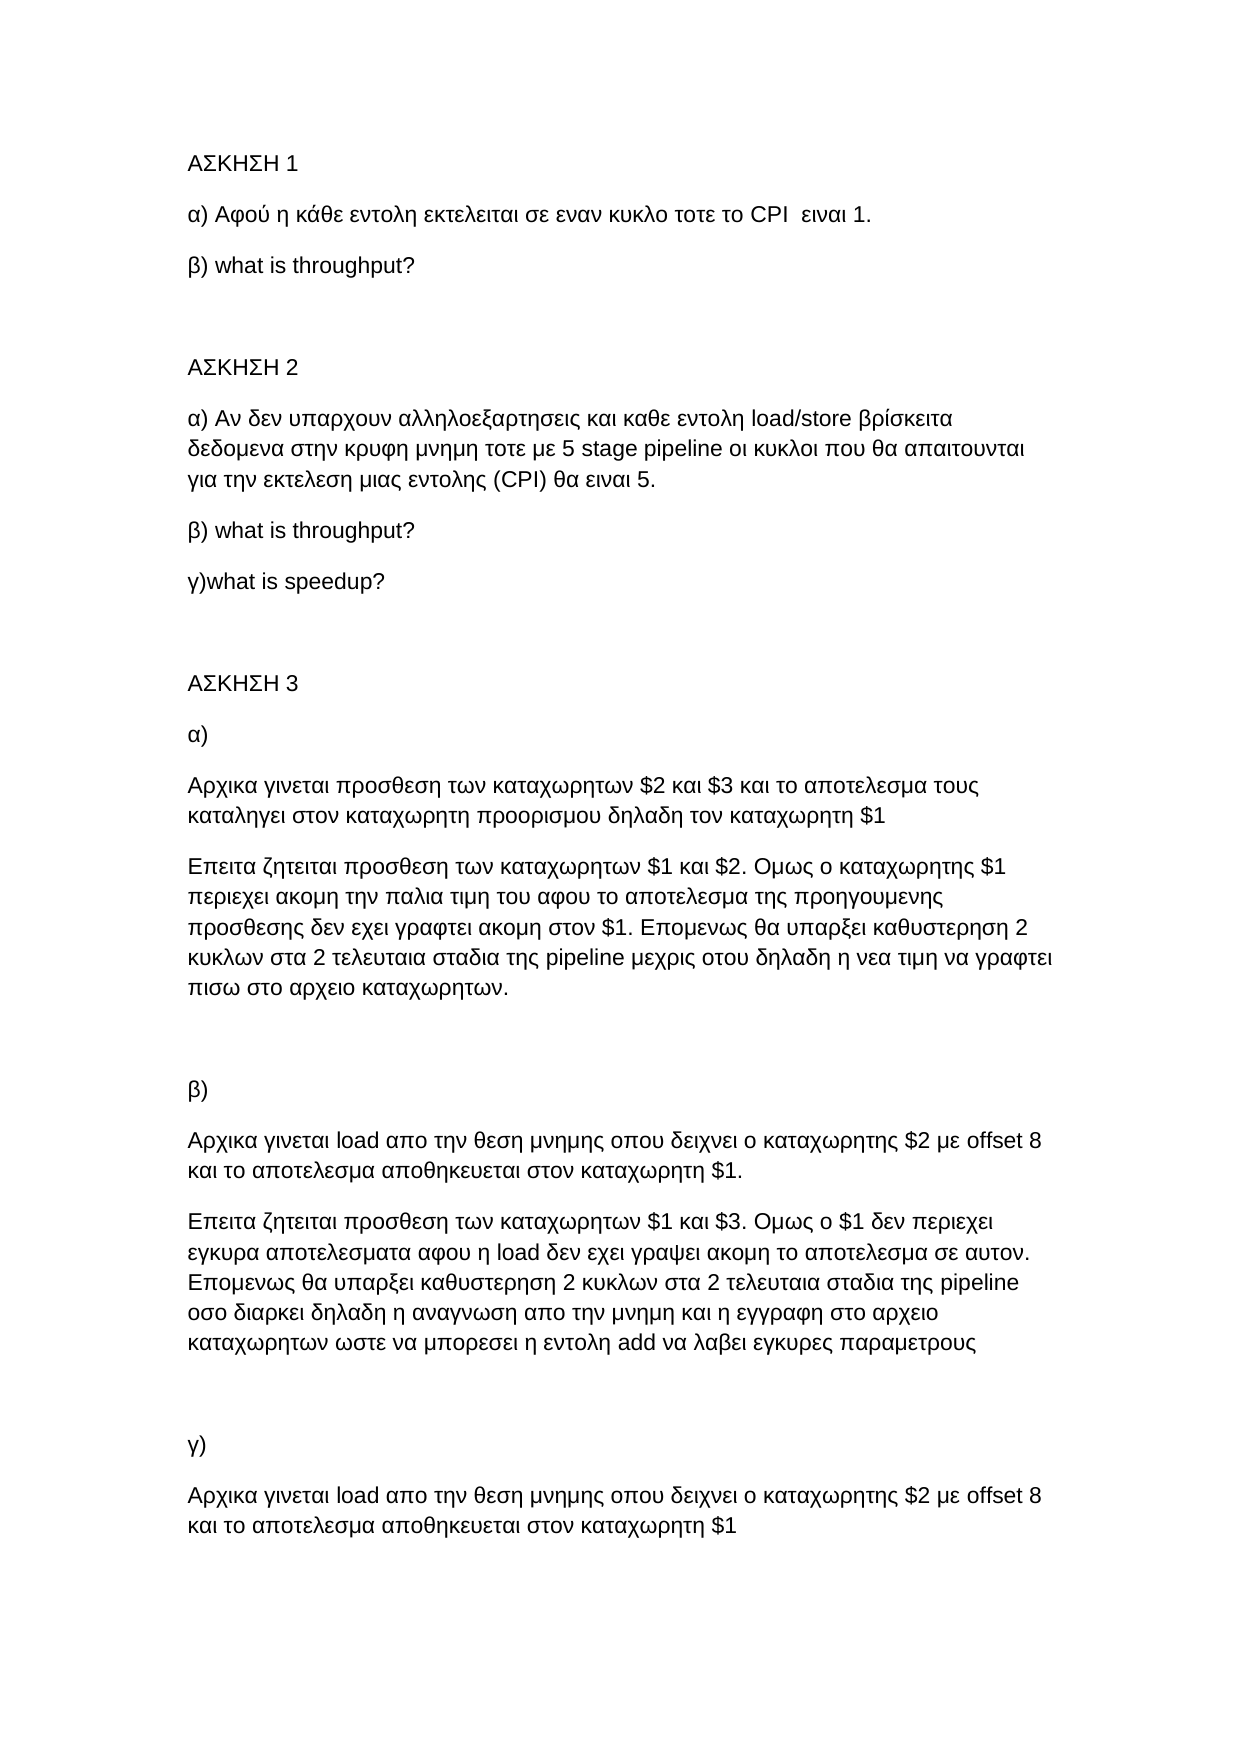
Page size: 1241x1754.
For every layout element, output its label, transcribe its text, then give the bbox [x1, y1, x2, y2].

text γ)what is speedup? [187, 568, 1053, 594]
text Αρχικα γινεται load απο την θεση μνημης οπου δειχνει ο καταχωρητης $2 με offset 8 και το αποτελεσμα αποθηκευεται στον καταχωρητη $1. [187, 1127, 1053, 1184]
text α) Αν δεν υπαρχουν αλληλοεξαρτησεις και καθε εντολη load/store βρίσκειτα δεδομενα στην κρυφη μνημη τοτε με 5 stage pipeline οι κυκλοι που θα απαιτουνται για την εκτελεση μιας εντολης (CPI) θα ειναι 5. [187, 405, 1053, 492]
text β) [187, 1076, 1053, 1102]
text ΑΣΚΗΣΗ 3 [187, 670, 1053, 696]
text Αρχικα γινεται προσθεση των καταχωρητων $2 και $3 και το αποτελεσμα τους καταληγει στον καταχωρητη προορισμου δηλαδη τον καταχωρητη $1 [187, 772, 1053, 828]
text Αρχικα γινεται load απο την θεση μνημης οπου δειχνει ο καταχωρητης $2 με offset 8 και το αποτελεσμα αποθηκευεται στον καταχωρητη $1 [187, 1482, 1053, 1539]
text β) what is throughput? [187, 252, 1053, 278]
text ΑΣΚΗΣΗ 2 [187, 354, 1053, 381]
text ΑΣΚΗΣΗ 1 [187, 150, 1053, 176]
text γ) [187, 1431, 1053, 1458]
text α) Αφού η κάθε εντολη εκτελειται σε εναν κυκλο τοτε το CPI ειναι 1. [187, 201, 1053, 227]
text Επειτα ζητειται προσθεση των καταχωρητων $1 και $2. Ομως ο καταχωρητης $1 περιεχει ακομη την παλια τιμη του αφου το αποτελεσμα της προηγουμενης προσθεσης δεν εχει γραφτει ακομη στον $1. Επομενως θα υπαρξει καθυστερηση 2 κυκλων στα 2 τελευταια σταδια της pipeline μεχρις οτου δηλαδη η νεα τιμη να γραφτει πισω στο αρχειο καταχωρητων. [187, 853, 1053, 1000]
text Επειτα ζητειται προσθεση των καταχωρητων $1 και $3. Ομως ο $1 δεν περιεχει εγκυρα αποτελεσματα αφου η load δεν εχει γραψει ακομη το αποτελεσμα σε αυτον. Επομενως θα υπαρξει καθυστερηση 2 κυκλων στα 2 τελευταια σταδια της pipeline οσο διαρκει δηλαδη η αναγνωση απο την μνημη και η εγγραφη στο αρχειο καταχωρητων ωστε να μπορεσει η εντολη add να λαβει εγκυρες παραμετρους [187, 1208, 1053, 1356]
text β) what is throughput? [187, 517, 1053, 543]
text α) [187, 721, 1053, 747]
